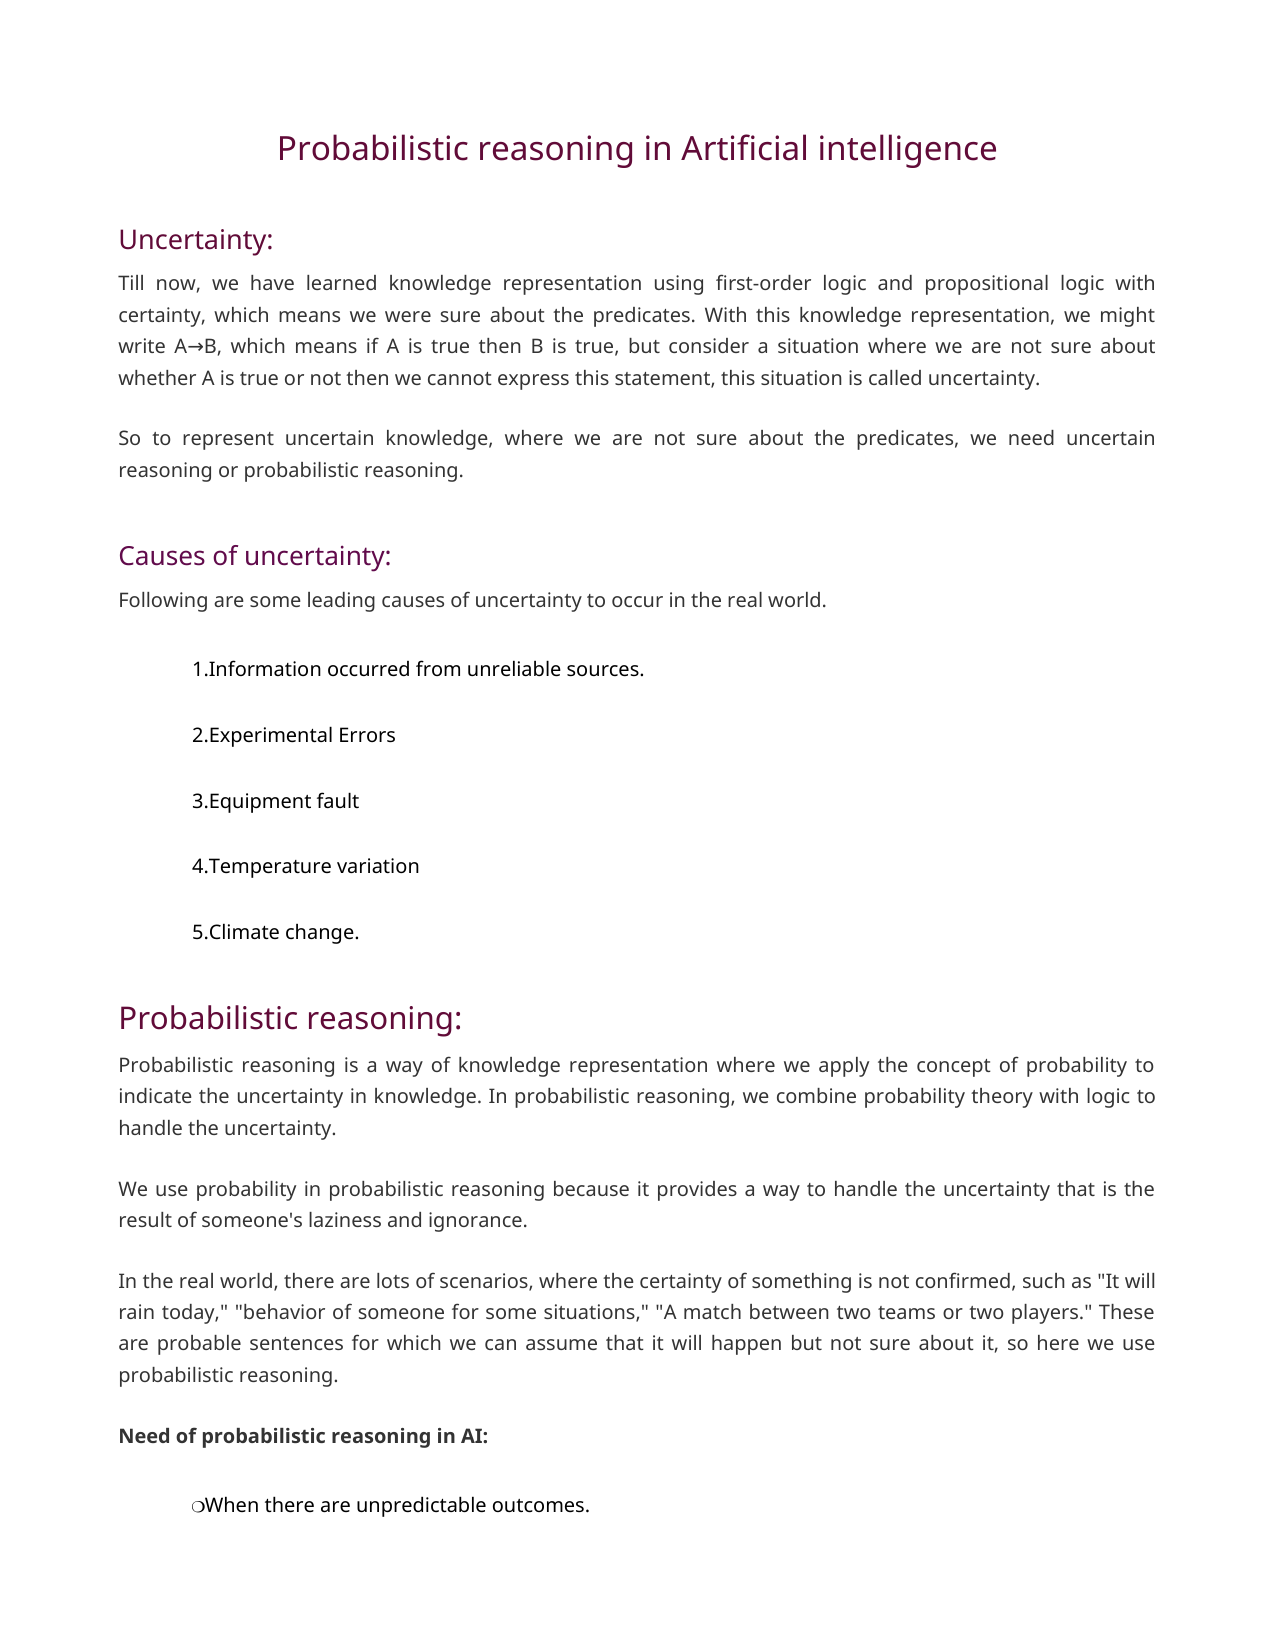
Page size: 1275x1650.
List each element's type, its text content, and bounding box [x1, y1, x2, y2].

text So to represent uncertain knowledge, where we are not sure about the predicates, we need uncertain reasoning or probabilistic reasoning. [118, 424, 1157, 483]
subtitle Causes of uncertainty: [118, 537, 1157, 573]
subtitle Probabilistic reasoning in Artificial intelligence [118, 124, 1157, 170]
text Following are some leading causes of uncertainty to occur in the real world. [118, 586, 1157, 613]
list Equipment fault [118, 783, 1157, 814]
text Till now, we have learned knowledge representation using first-order logic and propositional logic with certainty, which means we were sure about the predicates. With this knowledge representation, we might write A→B, which means if A is true then B is true, but consider a situation where we are not sure about whether A is true or not then we cannot express this statement, this situation is called uncertainty. [118, 269, 1157, 391]
text Need of probabilistic reasoning in AI: [118, 1422, 1157, 1449]
list Experimental Errors [118, 717, 1157, 748]
subtitle Probabilistic reasoning: [118, 996, 1157, 1038]
text We use probability in probabilistic reasoning because it provides a way to handle the uncertainty that is the result of someone's laziness and ignorance. [118, 1174, 1157, 1233]
list Temperature variation [118, 849, 1157, 880]
subtitle Uncertainty: [118, 220, 1157, 257]
list Climate change. [118, 914, 1157, 946]
text In the real world, there are lots of scenarios, where the certainty of something is not confirmed, such as "It will rain today," "behavior of someone for some situations," "A match between two teams or two players." These are probable sentences for which we can assume that it will happen but not sure about it, so here we use probabilistic reasoning. [118, 1267, 1157, 1388]
text Probabilistic reasoning is a way of knowledge representation where we apply the concept of probability to indicate the uncertainty in knowledge. In probabilistic reasoning, we combine probability theory with logic to handle the uncertainty. [118, 1051, 1157, 1141]
list When there are unpredictable outcomes. [118, 1487, 1157, 1519]
list Information occurred from unreliable sources. [118, 651, 1157, 683]
